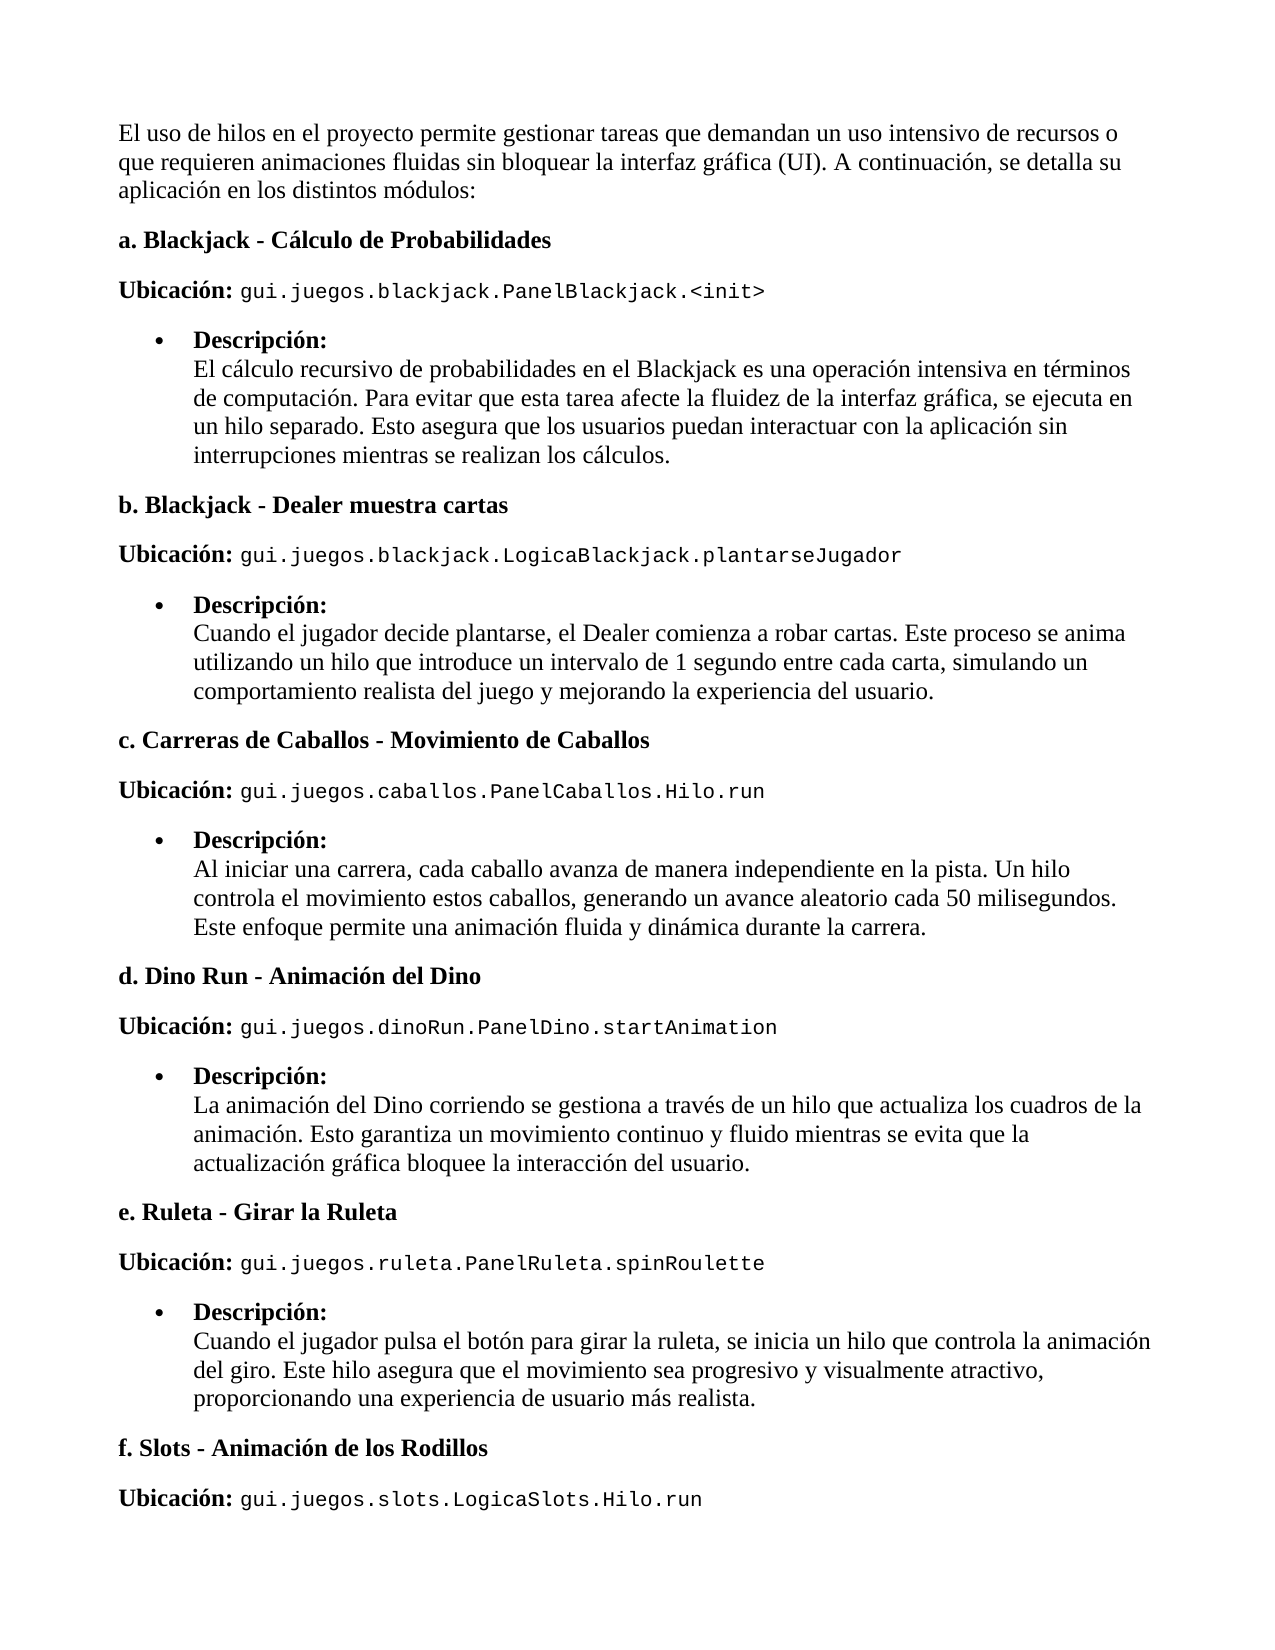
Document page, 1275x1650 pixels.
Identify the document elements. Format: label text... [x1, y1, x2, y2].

list Descripción: Al iniciar una carrera, cada caballo avanza de manera independiente en la pista. Un hilo controla el movimiento estos caballos, generando un avance aleatorio cada 50 milisegundos. Este enfoque permite una animación fluida y dinámica durante la carrera. [156, 826, 1157, 941]
list Descripción: Cuando el jugador decide plantarse, el Dealer comienza a robar cartas. Este proceso se anima utilizando un hilo que introduce un intervalo de 1 segundo entre cada carta, simulando un comportamiento realista del juego y mejorando la experiencia del usuario. [156, 590, 1157, 705]
text Ubicación: gui.juegos.caballos.PanelCaballos.Hilo.run [118, 775, 1157, 805]
subtitle a. Blackjack - Cálculo de Probabilidades [118, 225, 1157, 254]
text Ubicación: gui.juegos.blackjack.LogicaBlackjack.plantarseJugador [118, 539, 1157, 569]
text Ubicación: gui.juegos.ruleta.PanelRuleta.spinRoulette [118, 1247, 1157, 1276]
list Descripción: El cálculo recursivo de probabilidades en el Blackjack es una operación intensiva en términos de computación. Para evitar que esta tarea afecte la fluidez de la interfaz gráfica, se ejecuta en un hilo separado. Esto asegura que los usuarios puedan interactuar con la aplicación sin interrupciones mientras se realizan los cálculos. [156, 325, 1157, 469]
list Descripción: Cuando el jugador pulsa el botón para girar la ruleta, se inicia un hilo que controla la animación del giro. Este hilo asegura que el movimiento sea progresivo y visualmente atractivo, proporcionando una experiencia de usuario más realista. [156, 1297, 1157, 1412]
text Ubicación: gui.juegos.blackjack.PanelBlackjack.<init> [118, 275, 1157, 304]
text Ubicación: gui.juegos.slots.LogicaSlots.Hilo.run [118, 1483, 1157, 1512]
subtitle f. Slots - Animación de los Rodillos [118, 1433, 1157, 1462]
text Ubicación: gui.juegos.dinoRun.PanelDino.startAnimation [118, 1011, 1157, 1041]
subtitle c. Carreras de Caballos - Movimiento de Caballos [118, 726, 1157, 754]
list Descripción: La animación del Dino corriendo se gestiona a través de un hilo que actualiza los cuadros de la animación. Esto garantiza un movimiento continuo y fluido mientras se evita que la actualización gráfica bloquee la interacción del usuario. [156, 1061, 1157, 1176]
subtitle b. Blackjack - Dealer muestra cartas [118, 490, 1157, 518]
subtitle e. Ruleta - Girar la Ruleta [118, 1197, 1157, 1226]
text El uso de hilos en el proyecto permite gestionar tareas que demandan un uso intensivo de recursos o que requieren animaciones fluidas sin bloquear la interfaz gráfica (UI). A continuación, se detalla su aplicación en los distintos módulos: [118, 118, 1157, 204]
subtitle d. Dino Run - Animación del Dino [118, 961, 1157, 990]
